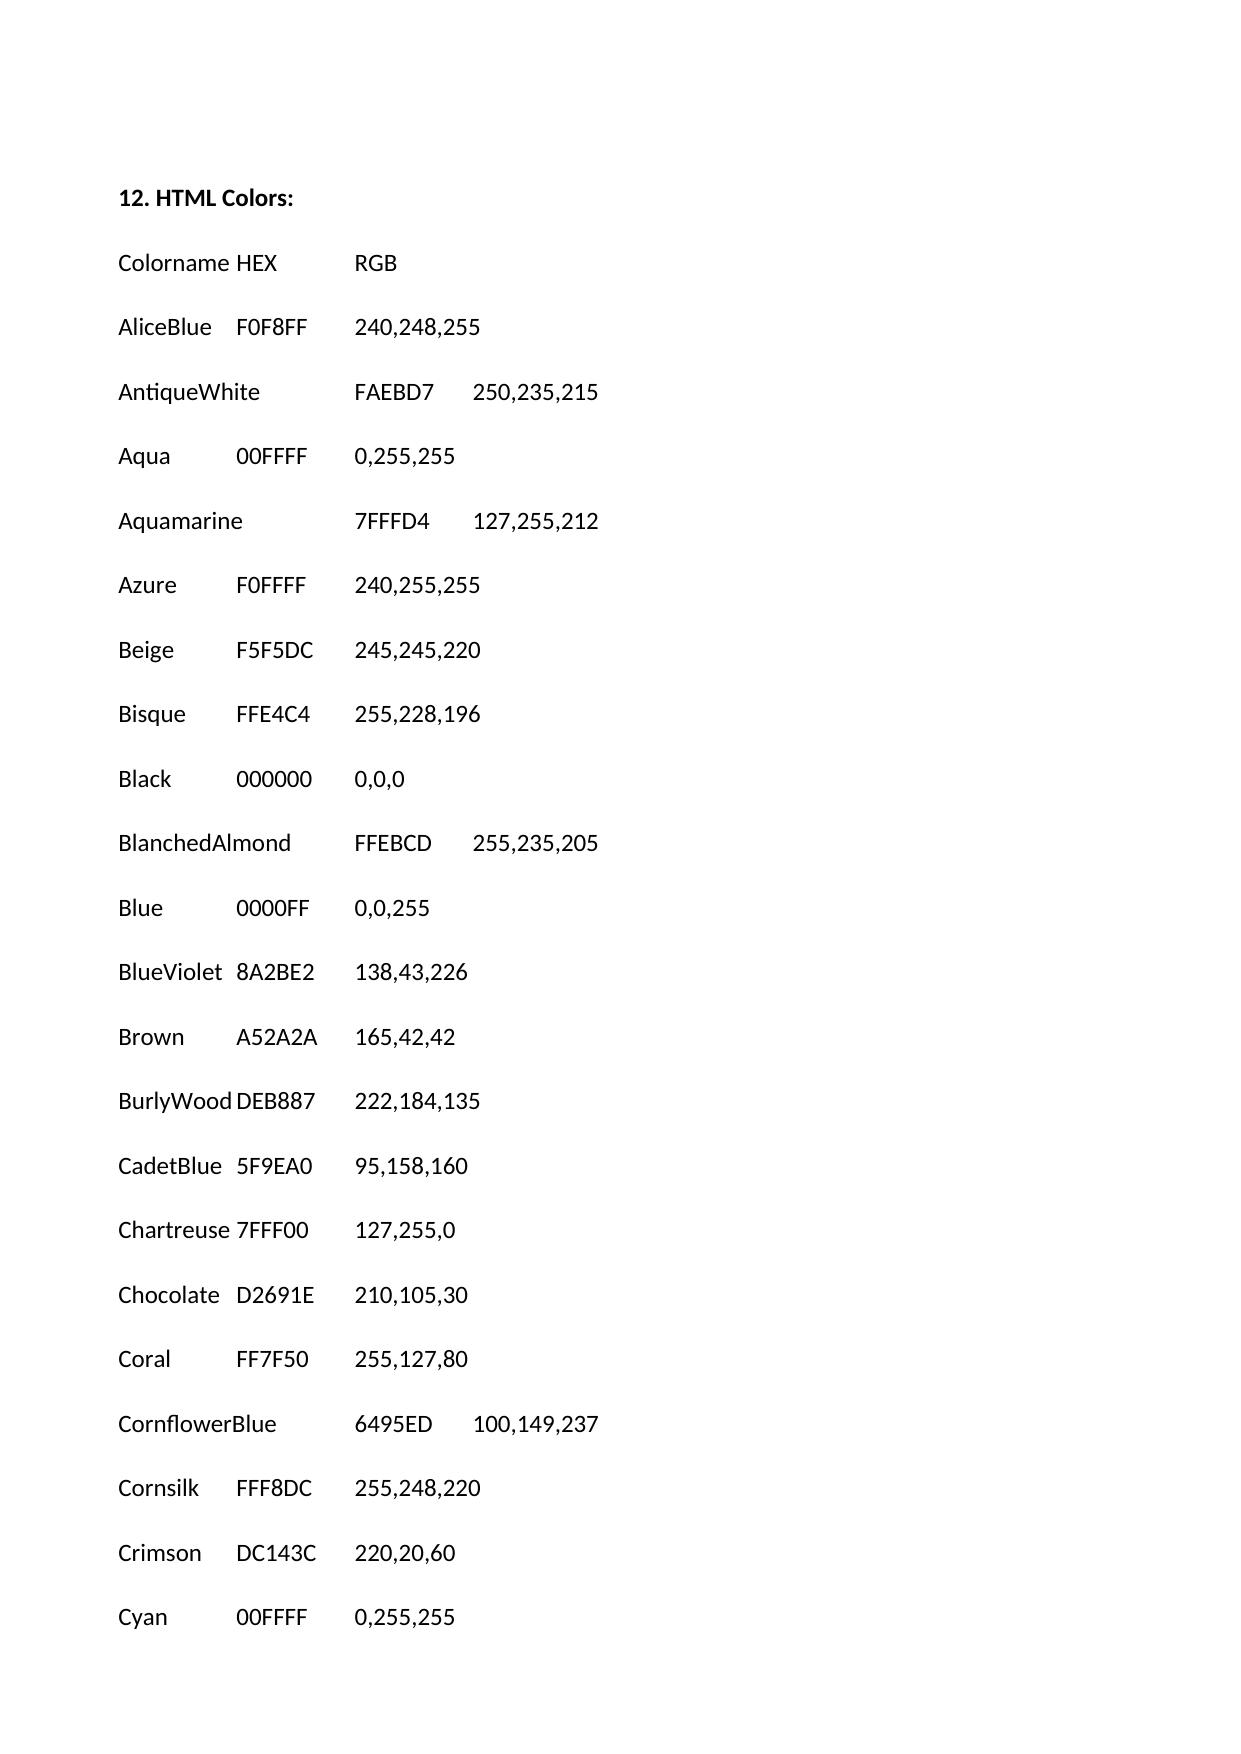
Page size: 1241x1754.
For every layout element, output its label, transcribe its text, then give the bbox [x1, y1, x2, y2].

text AntiqueWhite FAEBD7 250,235,215 [118, 376, 1122, 407]
text Crimson DC143C 220,20,60 [118, 1537, 1122, 1567]
text CornflowerBlue 6495ED 100,149,237 [118, 1408, 1122, 1438]
text Cornsilk FFF8DC 255,248,220 [118, 1472, 1122, 1503]
text AliceBlue F0F8FF 240,248,255 [118, 312, 1122, 342]
text Chartreuse 7FFF00 127,255,0 [118, 1214, 1122, 1245]
text Chocolate D2691E 210,105,30 [118, 1279, 1122, 1309]
text BlanchedAlmond FFEBCD 255,235,205 [118, 827, 1122, 858]
text Black 000000 0,0,0 [118, 763, 1122, 793]
text Aquamarine 7FFFD4 127,255,212 [118, 505, 1122, 536]
text Aqua 00FFFF 0,255,255 [118, 441, 1122, 471]
text BlueViolet 8A2BE2 138,43,226 [118, 956, 1122, 987]
text Cyan 00FFFF 0,255,255 [118, 1601, 1122, 1632]
text Beige F5F5DC 245,245,220 [118, 634, 1122, 664]
text Blue 0000FF 0,0,255 [118, 892, 1122, 922]
text CadetBlue 5F9EA0 95,158,160 [118, 1150, 1122, 1180]
text Coral FF7F50 255,127,80 [118, 1343, 1122, 1374]
text Colorname HEX RGB [118, 247, 1122, 278]
text Azure F0FFFF 240,255,255 [118, 569, 1122, 600]
text BurlyWood DEB887 222,184,135 [118, 1085, 1122, 1116]
text Brown A52A2A 165,42,42 [118, 1021, 1122, 1051]
text 12. HTML Colors: [118, 183, 1122, 213]
text Bisque FFE4C4 255,228,196 [118, 698, 1122, 729]
